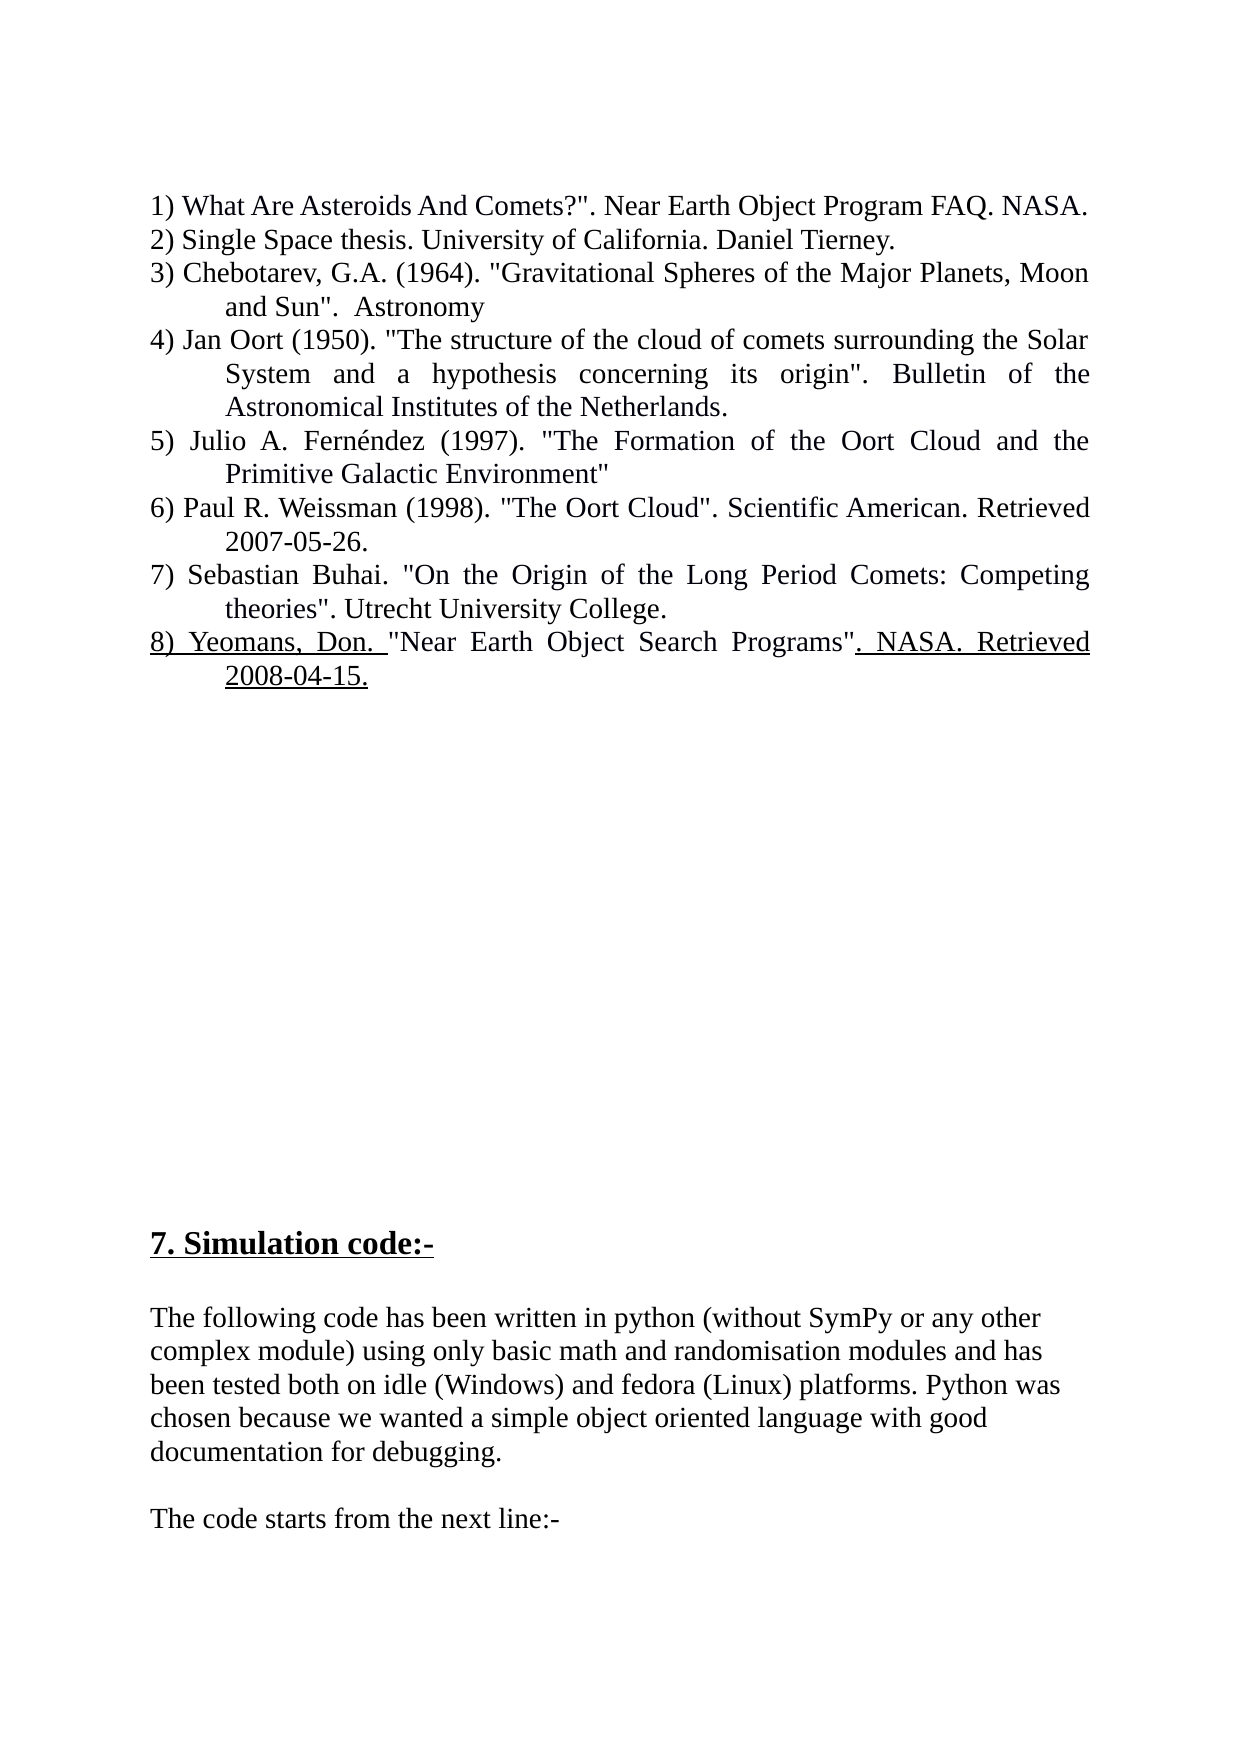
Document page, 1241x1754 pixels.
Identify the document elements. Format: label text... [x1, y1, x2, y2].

text 7) Sebastian Buhai. "On the Origin of the Long Period Comets: Competing theories". Utrecht University College. [150, 557, 1090, 624]
text The code starts from the next line:- [150, 1501, 1090, 1535]
text 3) Chebotarev, G.A. (1964). "Gravitational Spheres of the Major Planets, Moon and Sun". Astronomy [150, 255, 1090, 322]
text 5) Julio A. Fernéndez (1997). "The Formation of the Oort Cloud and the Primitive Galactic Environment" [150, 423, 1090, 490]
text 7. Simulation code:- [150, 1223, 1090, 1262]
text 2) Single Space thesis. University of California. Daniel Tierney. [150, 222, 1090, 255]
text 1) What Are Asteroids And Comets?". Near Earth Object Program FAQ. NASA. [150, 188, 1090, 222]
text 6) Paul R. Weissman (1998). "The Oort Cloud". Scientific American. Retrieved 2007-05-26. [150, 490, 1090, 557]
text 8) Yeomans, Don. "Near Earth Object Search Programs". NASA. Retrieved 2008-04-15. [150, 624, 1090, 691]
text 4) Jan Oort (1950). "The structure of the cloud of comets surrounding the Solar System and a hypothesis concerning its origin". Bulletin of the Astronomical Institutes of the Netherlands. [150, 322, 1090, 423]
text The following code has been written in python (without SymPy or any other complex module) using only basic math and randomisation modules and has been tested both on idle (Windows) and fedora (Linux) platforms. Python was chosen because we wanted a simple object oriented language with good documentation for debugging. [150, 1300, 1090, 1468]
